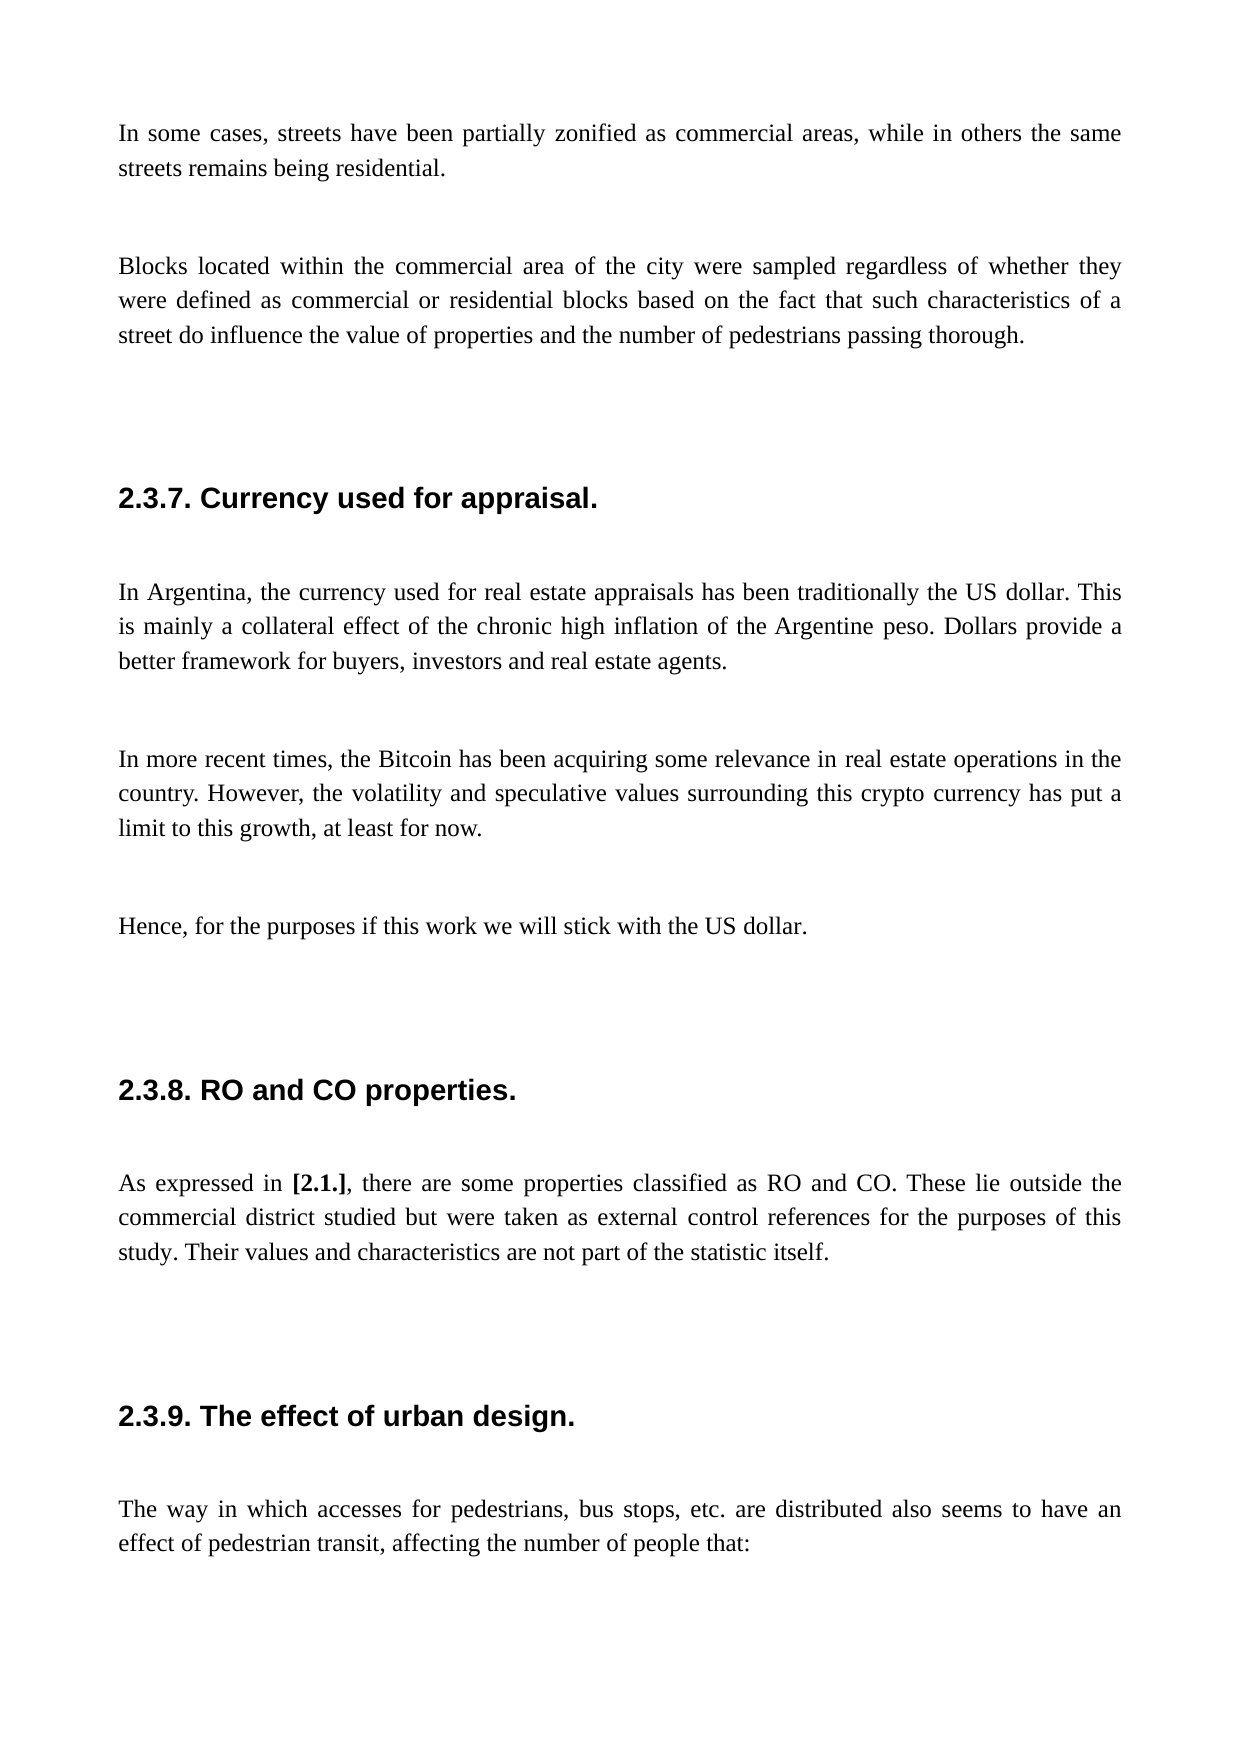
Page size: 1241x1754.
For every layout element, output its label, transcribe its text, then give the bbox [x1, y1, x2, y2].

text As expressed in [2.1.], there are some properties classified as RO and CO. These lie outside the commercial district studied but were taken as external control references for the purposes of this study. Their values and characteristics are not part of the statistic itself. [118, 1168, 1122, 1266]
text Hence, for the purposes if this work we will stick with the US dollar. [118, 911, 1122, 940]
text In Argentina, the currency used for real estate appraisals has been traditionally the US dollar. This is mainly a collateral effect of the chronic high inflation of the Argentine peso. Dollars provide a better framework for buyers, investors and real estate agents. [118, 577, 1122, 674]
text In some cases, streets have been partially zonified as commercial areas, while in others the same streets remains being residential. [118, 118, 1122, 181]
text The way in which accesses for pedestrians, bus stops, etc. are distributed also seems to have an effect of pedestrian transit, affecting the number of people that: [118, 1494, 1122, 1557]
subtitle 2.3.7. Currency used for appraisal. [118, 481, 1122, 515]
subtitle 2.3.8. RO and CO properties. [118, 1073, 1122, 1106]
text In more recent times, the Bitcoin has been acquiring some relevance in real estate operations in the country. However, the volatility and speculative values surrounding this crypto currency has put a limit to this growth, at least for now. [118, 744, 1122, 842]
subtitle 2.3.9. The effect of urban design. [118, 1399, 1122, 1432]
text Blocks located within the commercial area of the city were sampled regardless of whether they were defined as commercial or residential blocks based on the fact that such characteristics of a street do influence the value of properties and the number of pedestrians passing thorough. [118, 251, 1122, 348]
